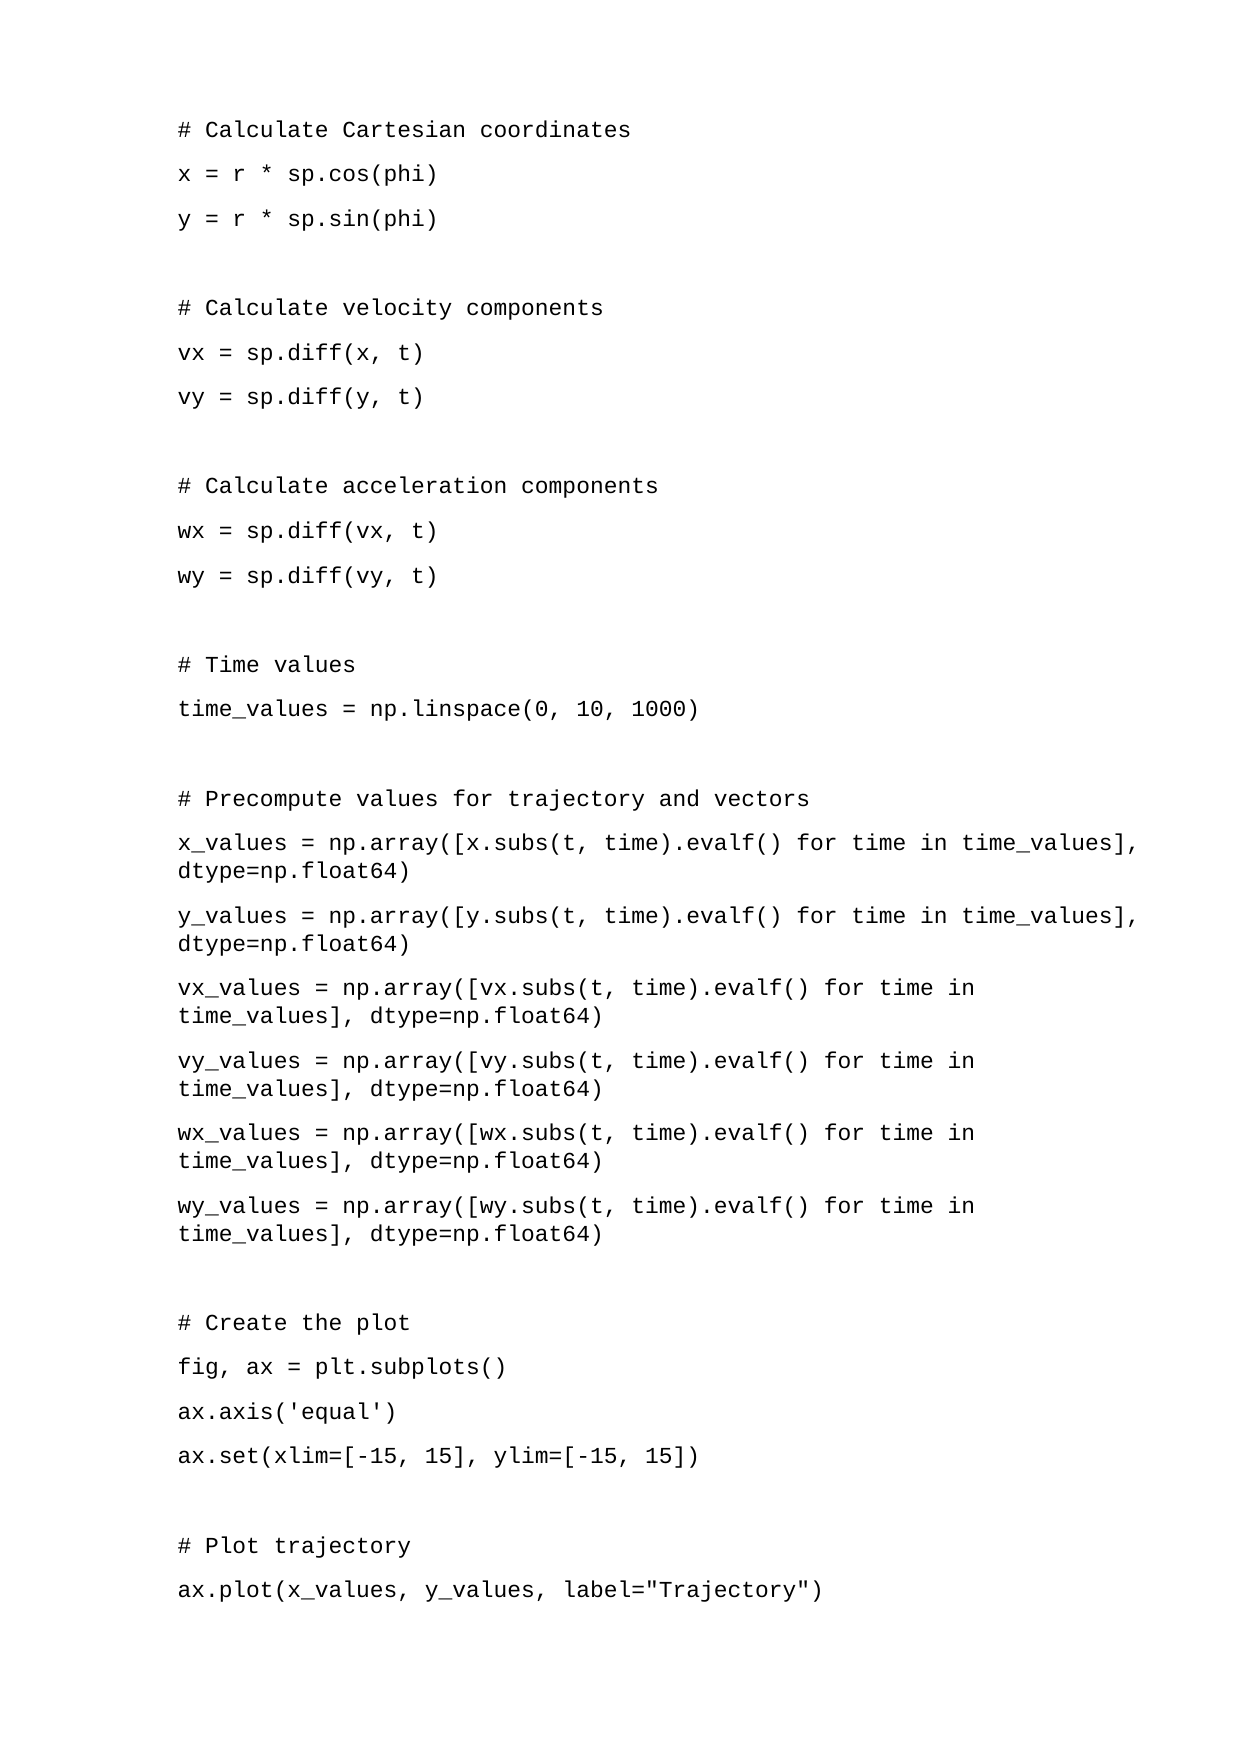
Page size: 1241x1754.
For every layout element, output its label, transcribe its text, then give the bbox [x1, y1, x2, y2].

text # Plot trajectory [177, 1534, 1152, 1560]
text x_values = np.array([x.subs(t, time).evalf() for time in time_values], dtype=np.float64) [177, 831, 1152, 885]
text ax.set(xlim=[-15, 15], ylim=[-15, 15]) [177, 1445, 1152, 1471]
text # Calculate acceleration components [177, 475, 1152, 501]
text fig, ax = plt.subplots() [177, 1356, 1152, 1382]
text vy = sp.diff(y, t) [177, 386, 1152, 412]
text wx_values = np.array([wx.subs(t, time).evalf() for time in time_values], dtype=np.float64) [177, 1121, 1152, 1175]
text y_values = np.array([y.subs(t, time).evalf() for time in time_values], dtype=np.float64) [177, 904, 1152, 958]
text vx = sp.diff(x, t) [177, 341, 1152, 367]
text ax.plot(x_values, y_values, label="Trajectory") [177, 1578, 1152, 1604]
text # Precompute values for trajectory and vectors [177, 787, 1152, 813]
text wy = sp.diff(vy, t) [177, 564, 1152, 590]
text time_values = np.linspace(0, 10, 1000) [177, 698, 1152, 724]
text ax.axis('equal') [177, 1400, 1152, 1426]
text vx_values = np.array([vx.subs(t, time).evalf() for time in time_values], dtype=np.float64) [177, 976, 1152, 1030]
text # Calculate Cartesian coordinates [177, 118, 1152, 144]
text y = r * sp.sin(phi) [177, 207, 1152, 233]
text # Calculate velocity components [177, 296, 1152, 322]
text wy_values = np.array([wy.subs(t, time).evalf() for time in time_values], dtype=np.float64) [177, 1194, 1152, 1248]
text # Create the plot [177, 1311, 1152, 1337]
text x = r * sp.cos(phi) [177, 163, 1152, 189]
text wx = sp.diff(vx, t) [177, 519, 1152, 545]
text vy_values = np.array([vy.subs(t, time).evalf() for time in time_values], dtype=np.float64) [177, 1049, 1152, 1103]
text # Time values [177, 653, 1152, 679]
